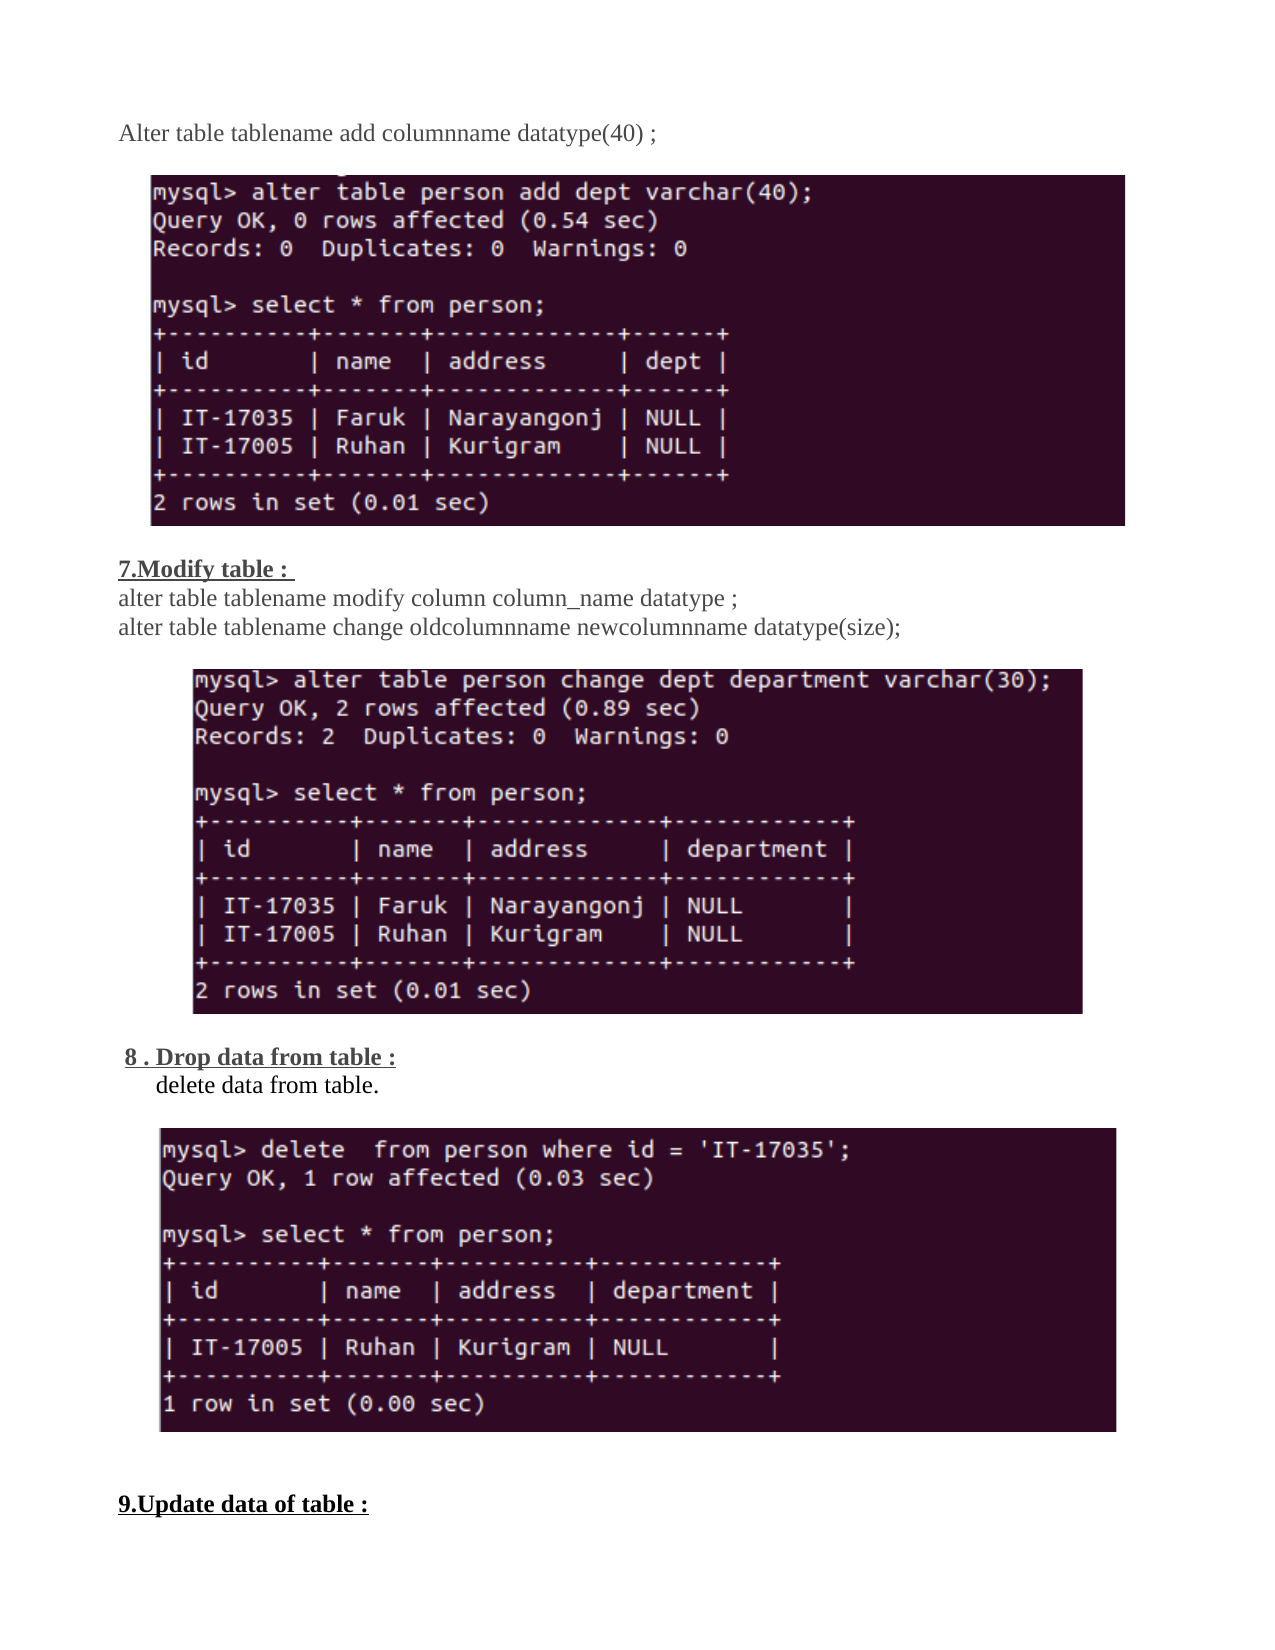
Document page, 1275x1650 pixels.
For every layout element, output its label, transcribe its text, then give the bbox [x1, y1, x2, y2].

text 8 . Drop data from table : [118, 1042, 1157, 1071]
text 9.Update data of table : [118, 1489, 1157, 1517]
text 7.Modify table : [118, 554, 1157, 583]
text alter table tablename change oldcolumnname newcolumnname datatype(size); [118, 612, 1157, 641]
text alter table tablename modify column column_name datatype ; [118, 583, 1157, 612]
text Alter table tablename add columnname datatype(40) ; [118, 118, 1157, 147]
picture [158, 1128, 1117, 1432]
picture [150, 175, 1125, 526]
text delete data from table. [118, 1071, 1157, 1099]
picture [192, 669, 1083, 1014]
